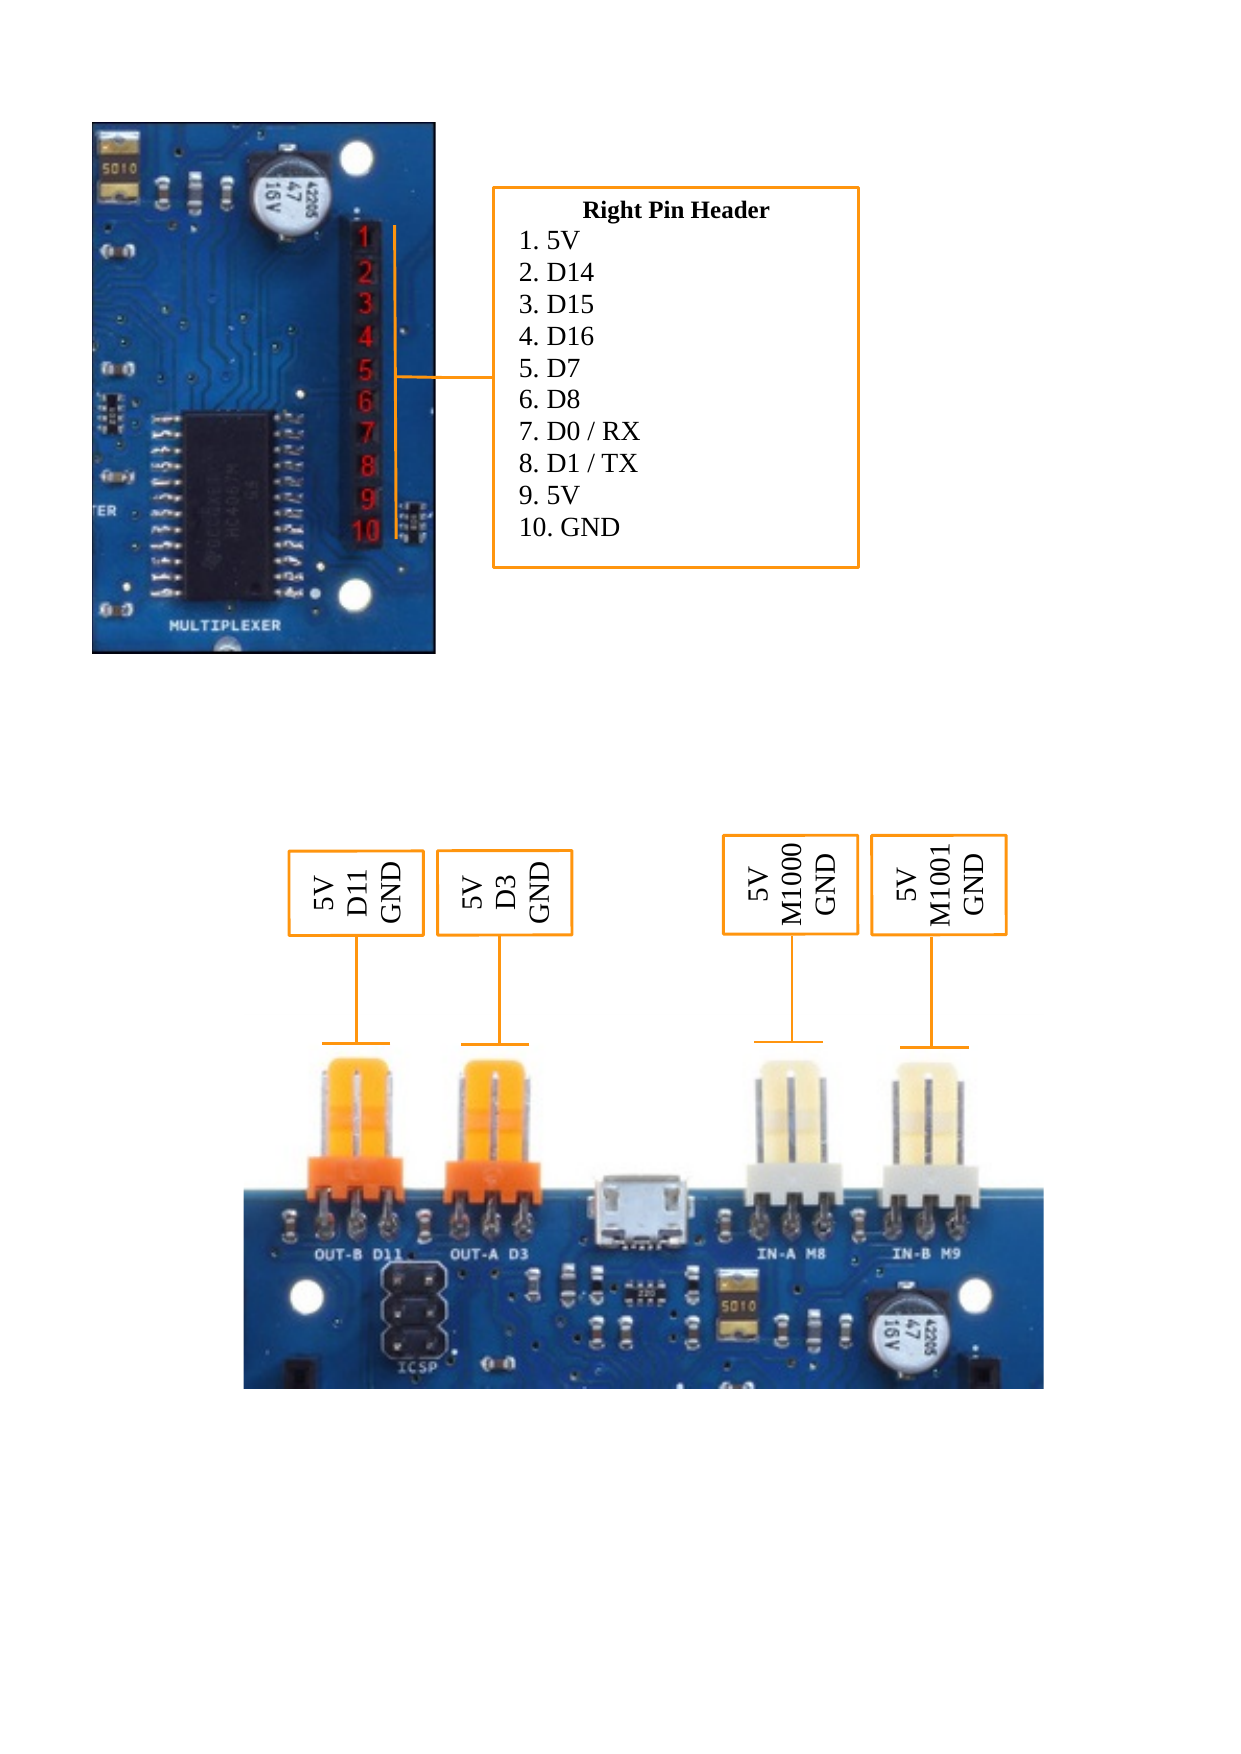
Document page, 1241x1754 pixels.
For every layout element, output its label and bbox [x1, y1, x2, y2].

picture [243, 1013, 1044, 1389]
picture [92, 122, 436, 654]
